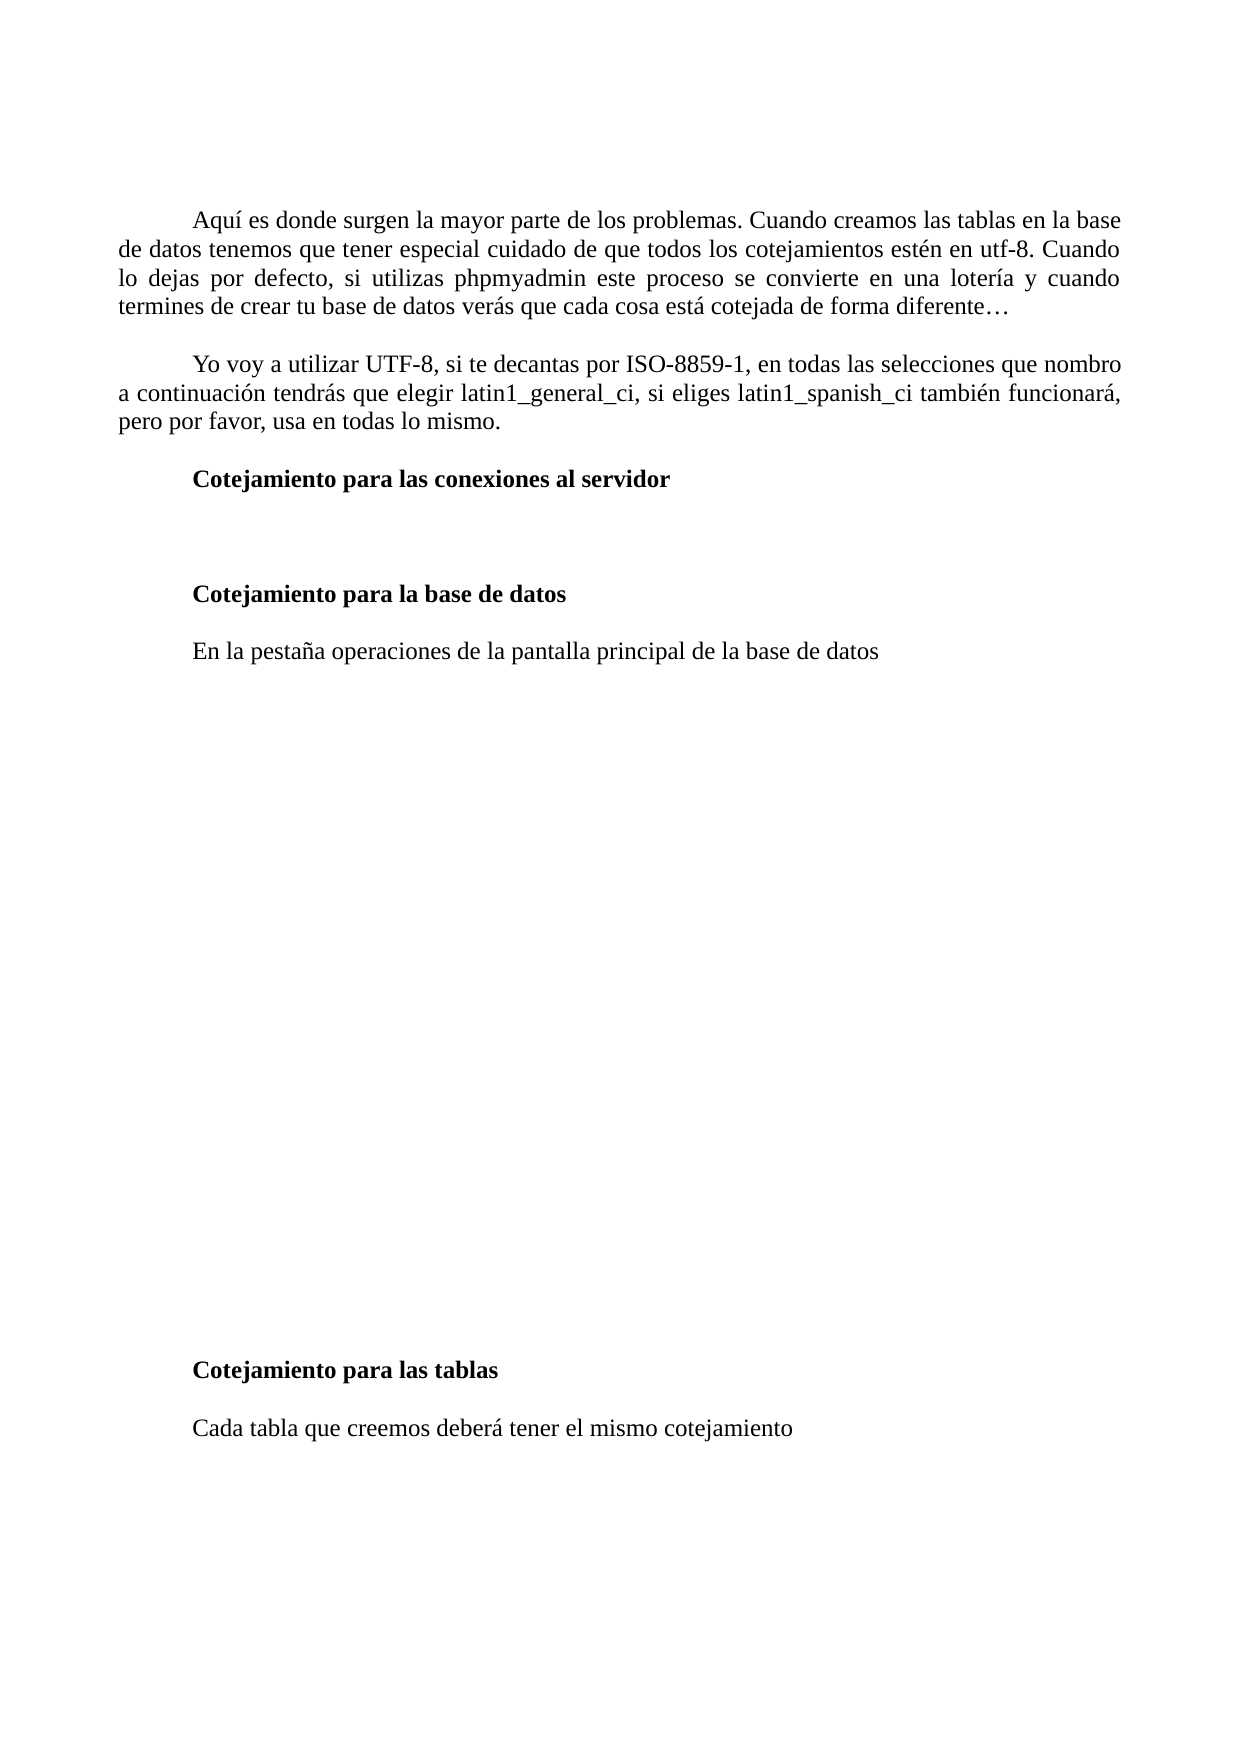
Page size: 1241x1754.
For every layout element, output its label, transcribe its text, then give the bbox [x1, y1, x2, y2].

text Yo voy a utilizar UTF-8, si te decantas por ISO-8859-1, en todas las selecciones que nombro a continuación tendrás que elegir latin1_general_ci, si eliges latin1_spanish_ci también funcionará, pero por favor, usa en todas lo mismo. [118, 349, 1122, 435]
text Cada tabla que creemos deberá tener el mismo cotejamiento [118, 1413, 1122, 1441]
text En la pestaña operaciones de la pantalla principal de la base de datos [118, 636, 1122, 665]
text Cotejamiento para las conexiones al servidor [118, 464, 1122, 493]
text Aquí es donde surgen la mayor parte de los problemas. Cuando creamos las tablas en la base de datos tenemos que tener especial cuidado de que todos los cotejamientos estén en utf-8. Cuando lo dejas por defecto, si utilizas phpmyadmin este proceso se convierte en una lotería y cuando termines de crear tu base de datos verás que cada cosa está cotejada de forma diferente… [118, 205, 1122, 320]
text Cotejamiento para la base de datos [118, 579, 1122, 608]
text Cotejamiento para las tablas [118, 1355, 1122, 1384]
